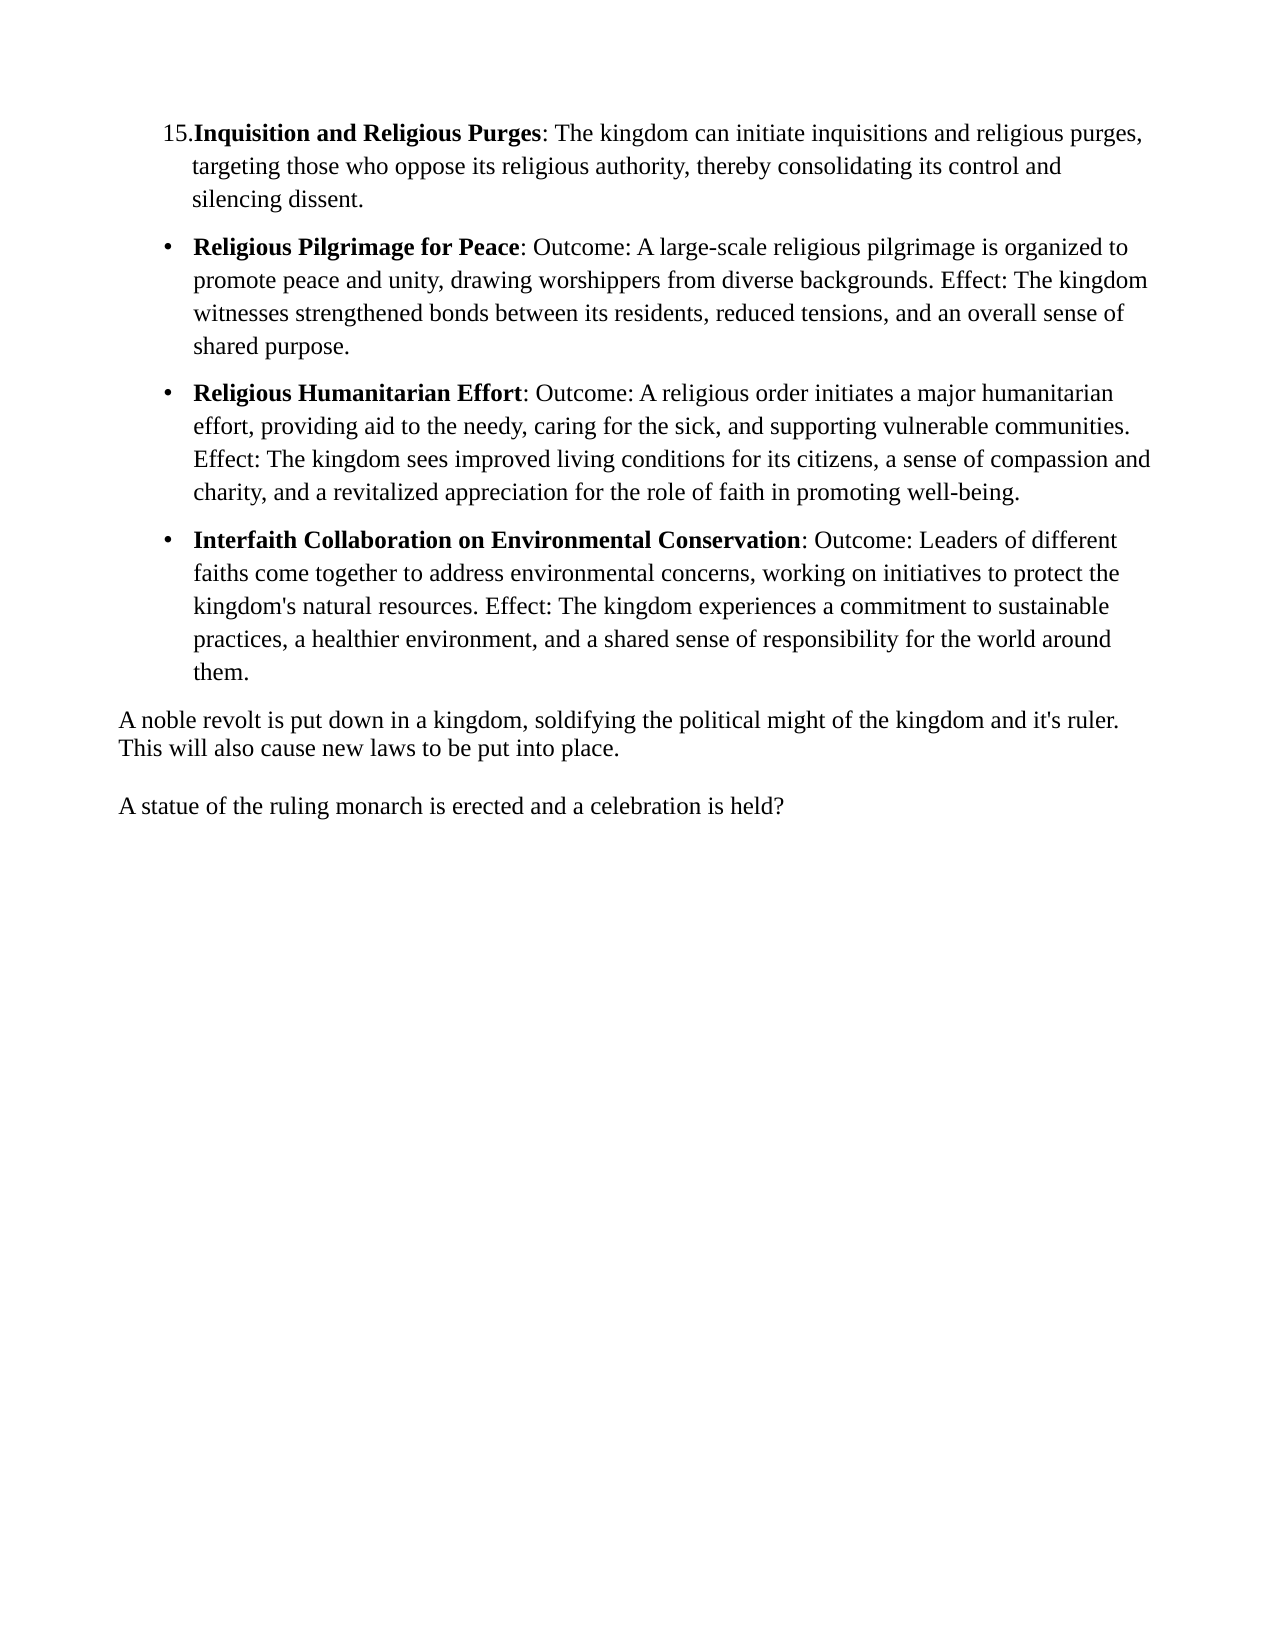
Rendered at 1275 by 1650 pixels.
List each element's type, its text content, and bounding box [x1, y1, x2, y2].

text This will also cause new laws to be put into place. [118, 733, 1157, 762]
list Religious Pilgrimage for Peace: Outcome: A large-scale religious pilgrimage is organized to promote peace and unity, drawing worshippers from diverse backgrounds. Effect: The kingdom witnesses strengthened bonds between its residents, reduced tensions, and an overall sense of shared purpose. [164, 232, 1157, 359]
text A statue of the ruling monarch is erected and a celebration is held? [118, 791, 1157, 820]
list Inquisition and Religious Purges: The kingdom can initiate inquisitions and religious purges, targeting those who oppose its religious authority, thereby consolidating its control and silencing dissent. [162, 118, 1157, 213]
text A noble revolt is put down in a kingdom, soldifying the political might of the kingdom and it's ruler. [118, 705, 1157, 733]
list Religious Humanitarian Effort: Outcome: A religious order initiates a major humanitarian effort, providing aid to the needy, caring for the sick, and supporting vulnerable communities. Effect: The kingdom sees improved living conditions for its citizens, a sense of compassion and charity, and a revitalized appreciation for the role of faith in promoting well-being. [164, 378, 1157, 506]
list Interfaith Collaboration on Environmental Conservation: Outcome: Leaders of different faiths come together to address environmental concerns, working on initiatives to protect the kingdom's natural resources. Effect: The kingdom experiences a commitment to sustainable practices, a healthier environment, and a shared sense of responsibility for the world around them. [164, 525, 1157, 686]
